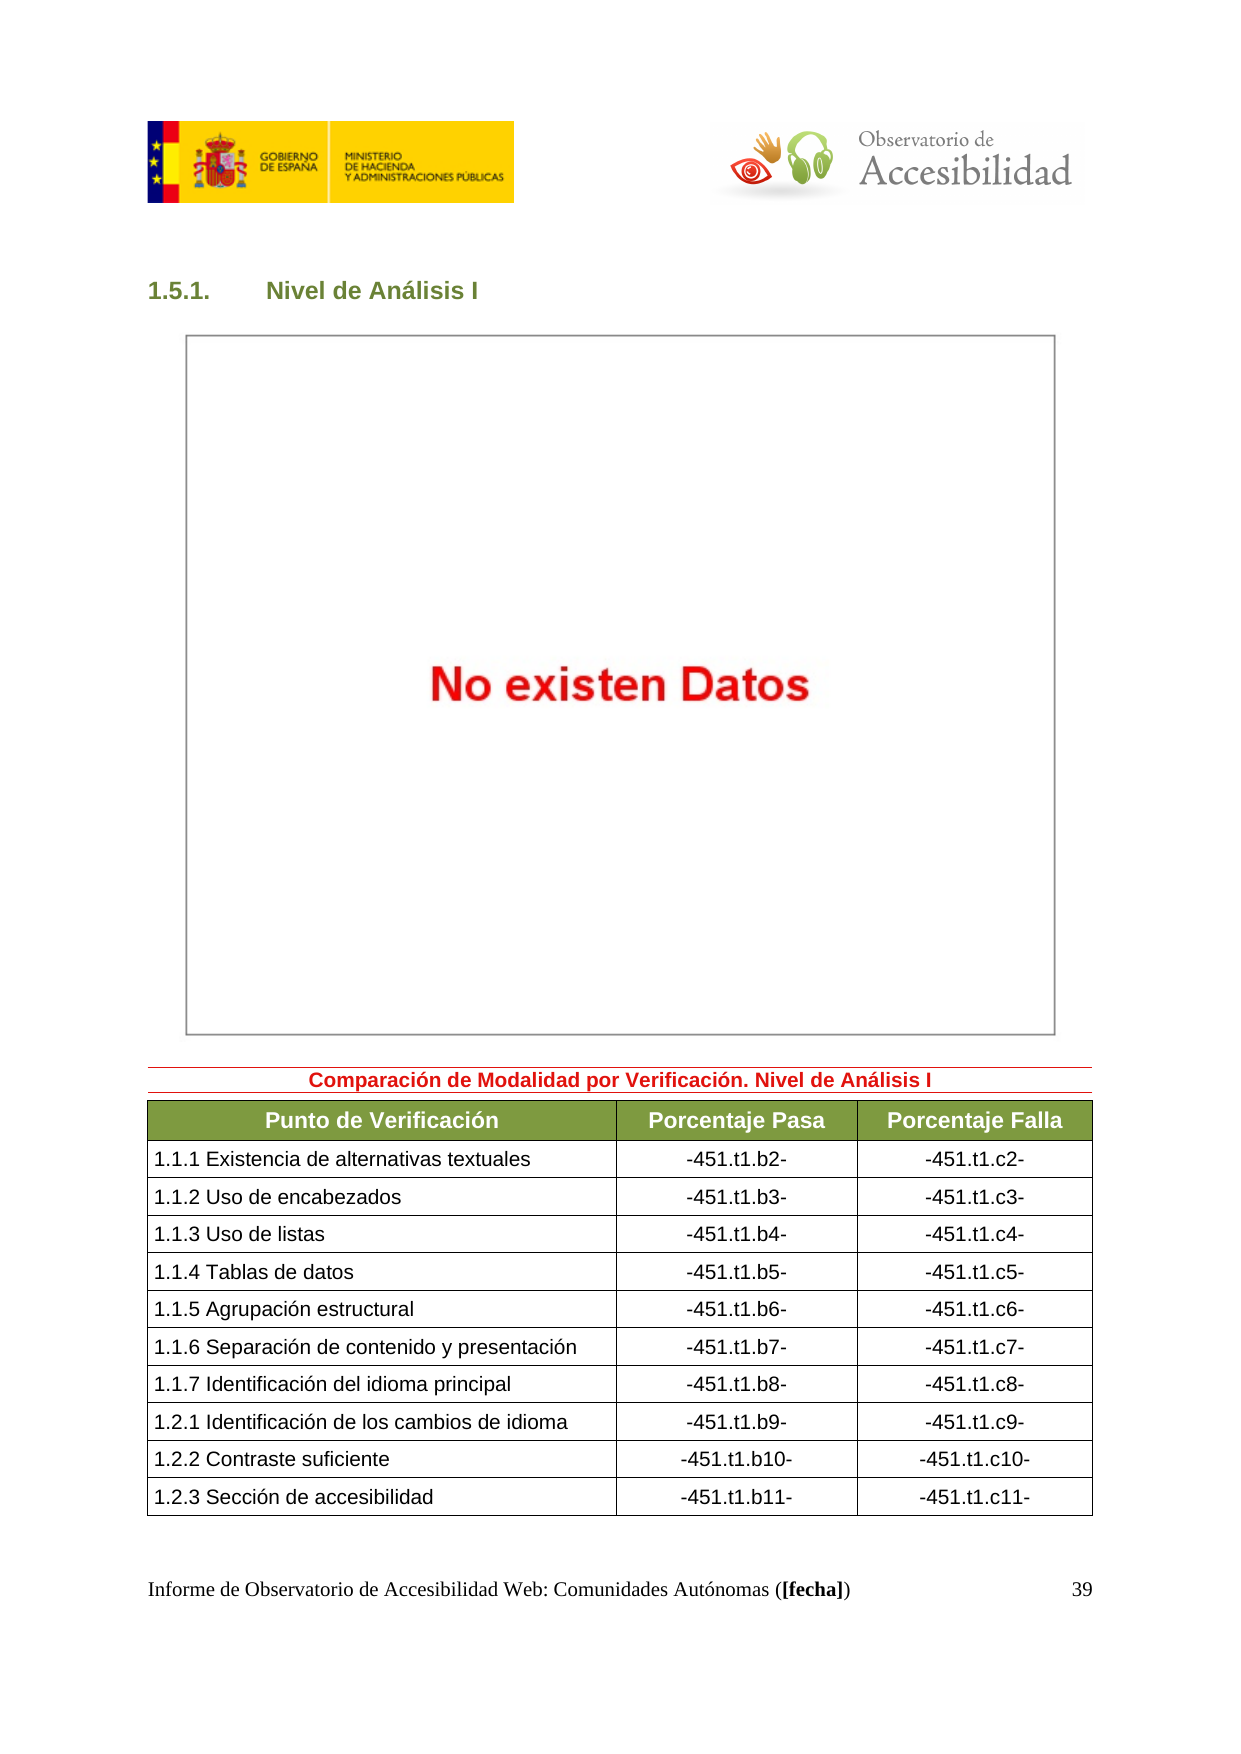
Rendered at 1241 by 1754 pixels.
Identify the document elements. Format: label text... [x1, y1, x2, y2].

table_cell 1.1.2 Uso de encabezados [148, 1178, 616, 1215]
picture [710, 122, 1086, 205]
table_cell -451.t1.b7- [617, 1328, 857, 1365]
picture [147, 121, 514, 203]
table_cell -451.t1.b6- [617, 1291, 857, 1327]
table_header Punto de Verificación [148, 1101, 616, 1140]
table_cell 1.1.5 Agrupación estructural [148, 1291, 616, 1327]
table_cell 1.1.3 Uso de listas [148, 1216, 616, 1252]
table_cell 1.1.4 Tablas de datos [148, 1253, 616, 1290]
table_cell -451.t1.b10- [617, 1441, 857, 1477]
table_cell 1.2.2 Contraste suficiente [148, 1441, 616, 1477]
table_cell -451.t1.c7- [858, 1328, 1092, 1365]
table_cell 1.1.6 Separación de contenido y presentación [148, 1328, 616, 1365]
table_cell -451.t1.c4- [858, 1216, 1092, 1252]
table_cell -451.t1.b2- [617, 1141, 857, 1177]
table_cell -451.t1.b5- [617, 1253, 857, 1290]
table_cell -451.t1.b3- [617, 1178, 857, 1215]
table_cell -451.t1.c10- [858, 1441, 1092, 1477]
table_cell -451.t1.c5- [858, 1253, 1092, 1290]
table_cell -451.t1.b11- [617, 1478, 857, 1515]
list Nivel de Análisis I [148, 276, 1092, 304]
table_cell -451.t1.c9- [858, 1403, 1092, 1440]
table_cell 1.1.1 Existencia de alternativas textuales [148, 1141, 616, 1177]
text Comparación de Modalidad por Verificación. Nivel de Análisis I [148, 1068, 1092, 1092]
table_cell 1.2.3 Sección de accesibilidad [148, 1478, 616, 1515]
table_header Porcentaje Pasa [617, 1101, 857, 1140]
picture [178, 332, 1062, 1042]
table_cell 1.1.7 Identificación del idioma principal [148, 1366, 616, 1402]
table_cell -451.t1.b4- [617, 1216, 857, 1252]
table_cell -451.t1.b8- [617, 1366, 857, 1402]
table_cell -451.t1.c2- [858, 1141, 1092, 1177]
table_cell 1.2.1 Identificación de los cambios de idioma [148, 1403, 616, 1440]
table_header Porcentaje Falla [858, 1101, 1092, 1140]
table_cell -451.t1.c6- [858, 1291, 1092, 1327]
table_cell -451.t1.c3- [858, 1178, 1092, 1215]
table_cell -451.t1.b9- [617, 1403, 857, 1440]
table_cell -451.t1.c8- [858, 1366, 1092, 1402]
table_cell -451.t1.c11- [858, 1478, 1092, 1515]
